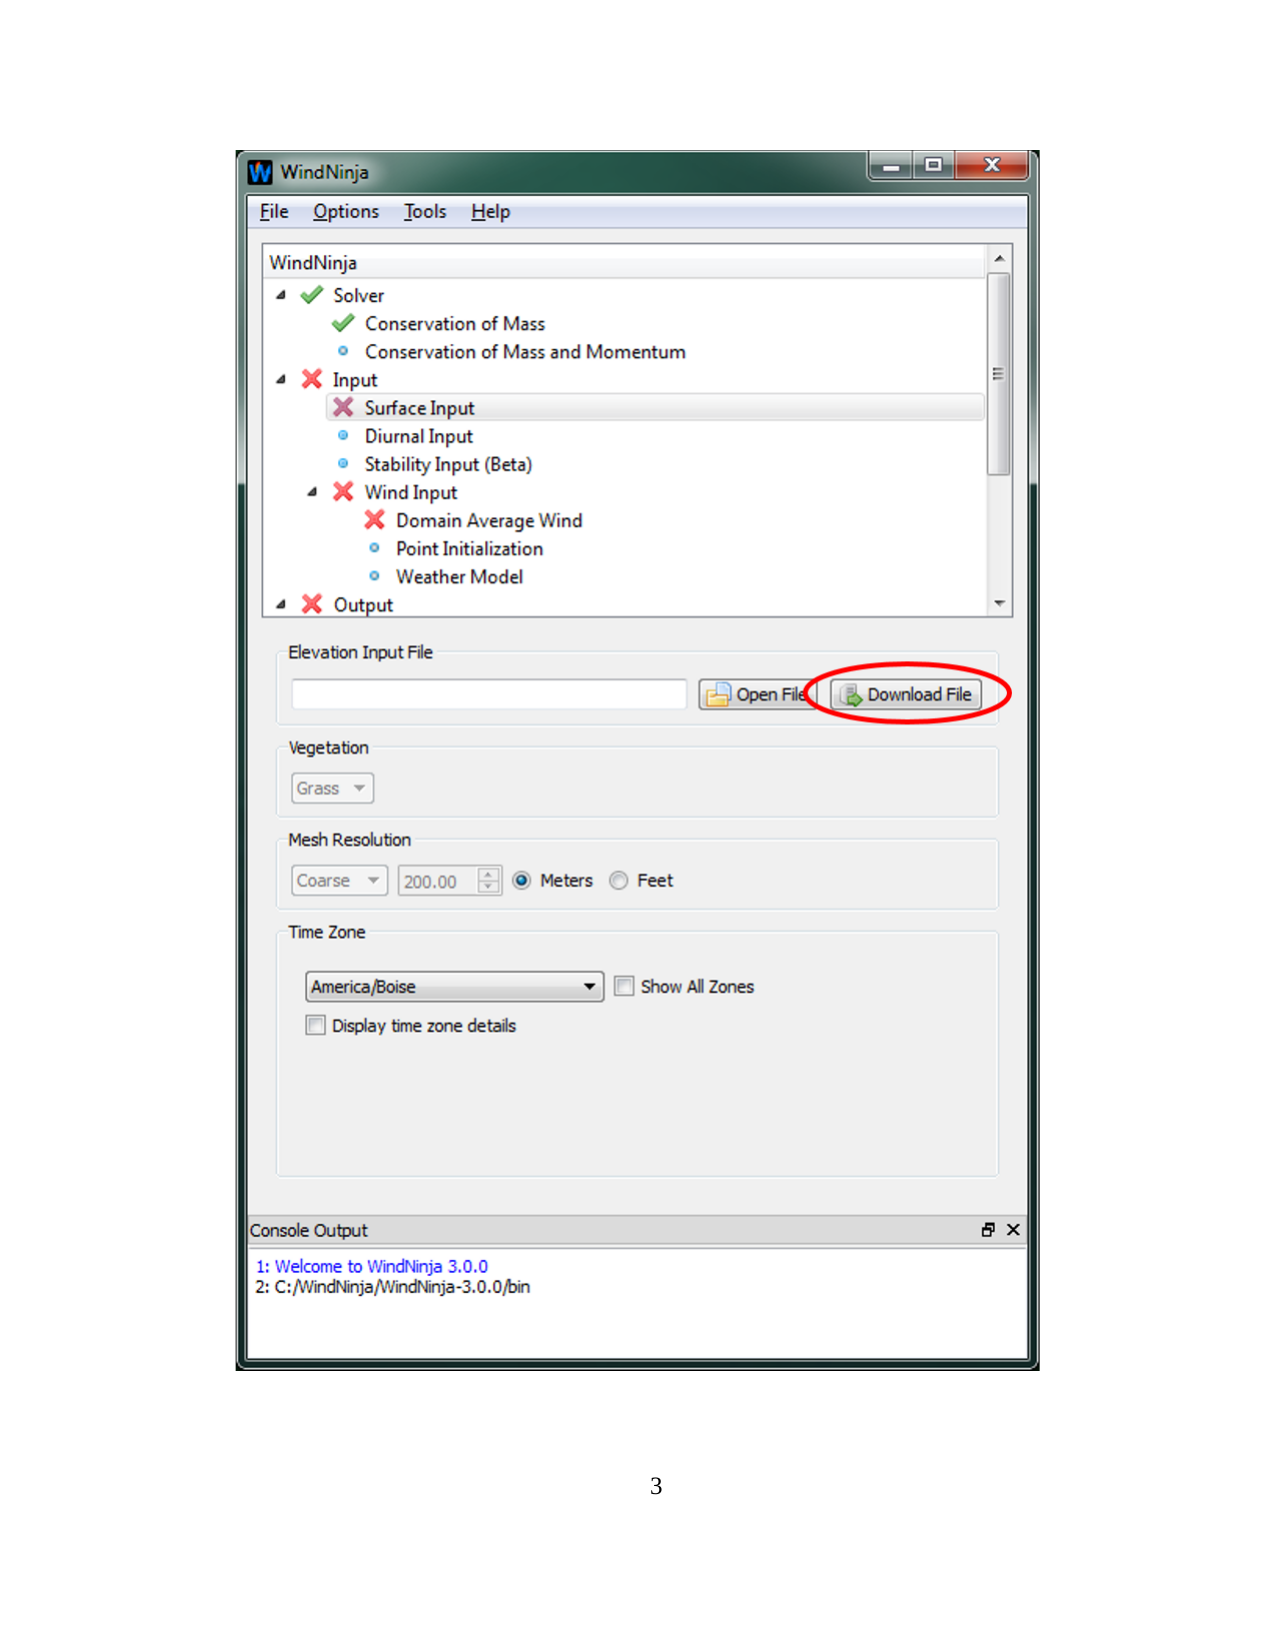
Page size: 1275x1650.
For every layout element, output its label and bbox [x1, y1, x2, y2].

picture [235, 150, 1040, 1371]
